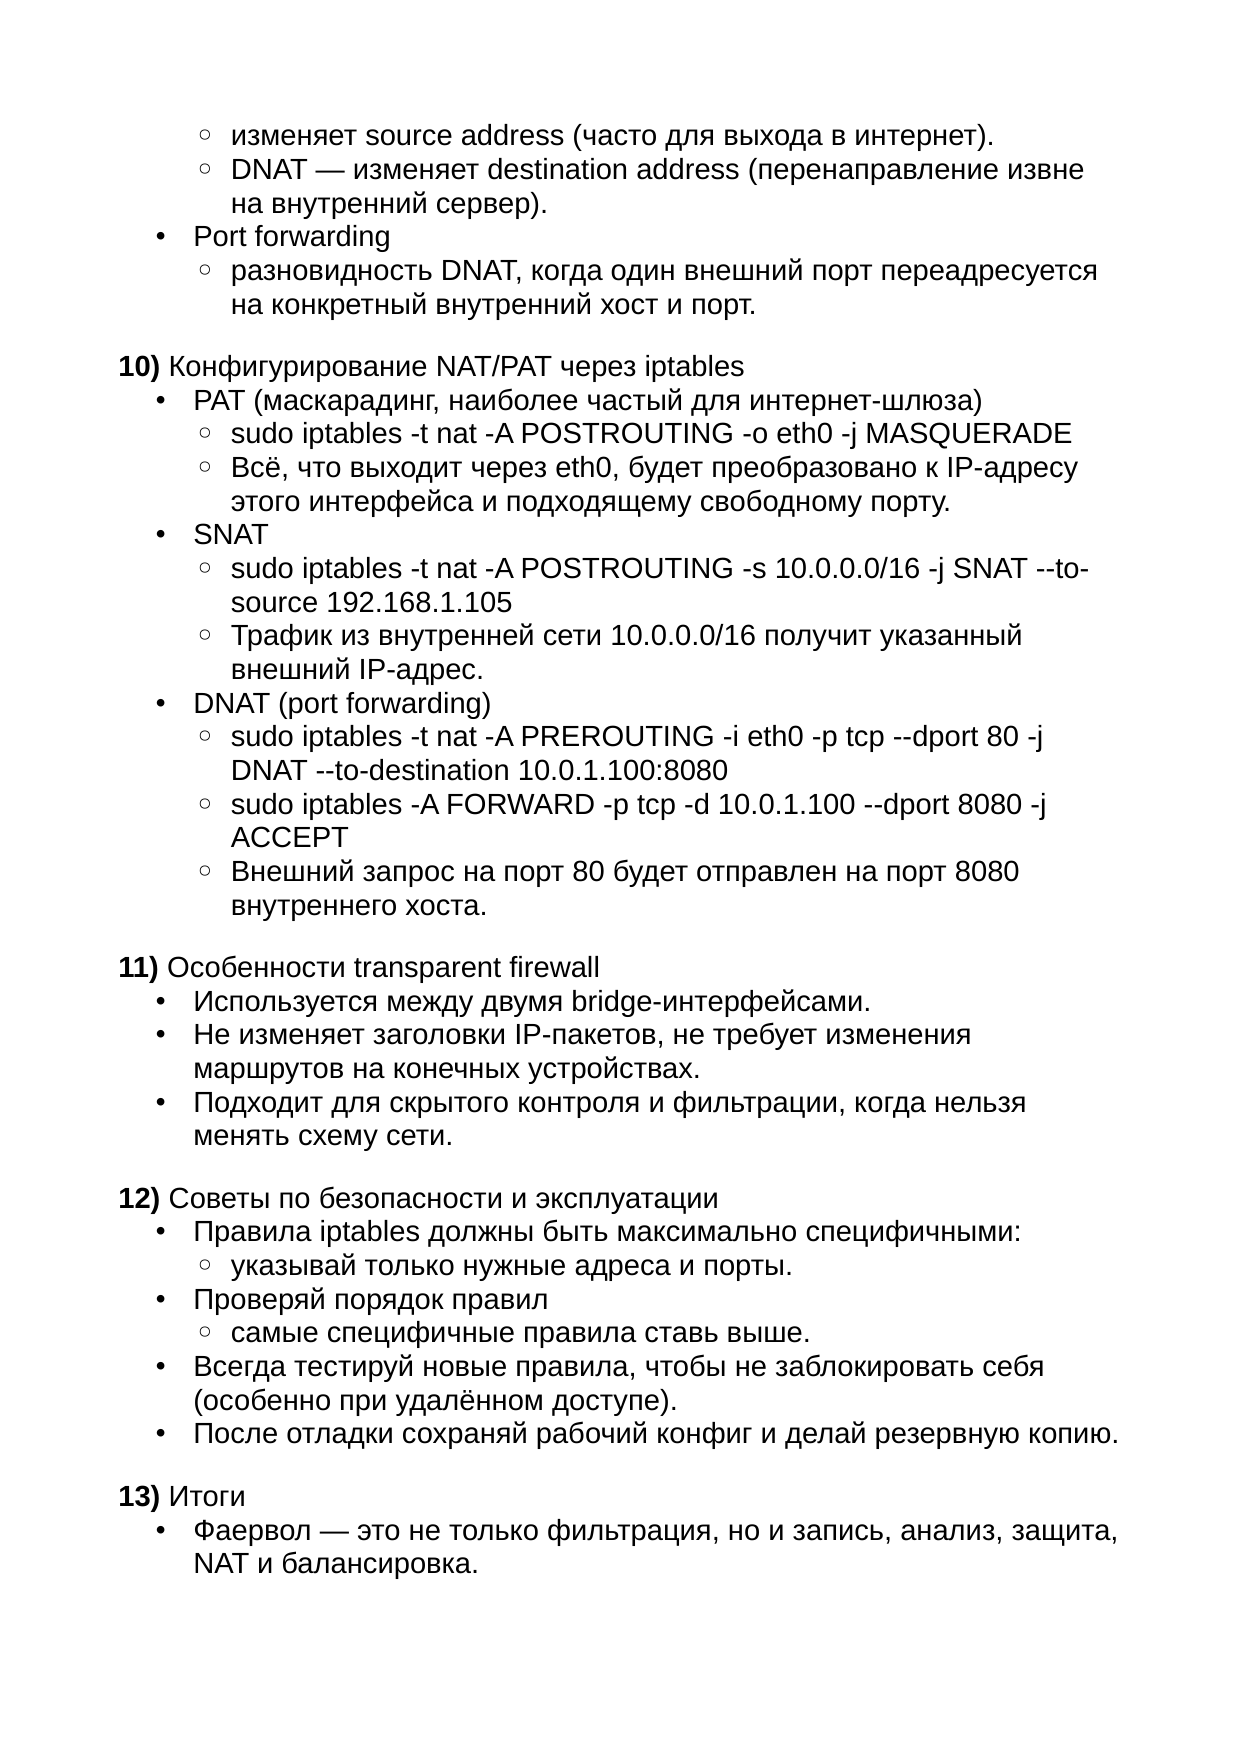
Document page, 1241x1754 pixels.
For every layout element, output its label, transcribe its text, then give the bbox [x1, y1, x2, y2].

list Всегда тестируй новые правила, чтобы не заблокировать себя (особенно при удалённом доступе). [156, 1349, 1122, 1416]
text 10) Конфигурирование NAT/PAT через iptables [118, 349, 1122, 382]
list Проверяй порядок правил [156, 1282, 1122, 1315]
list Правила iptables должны быть максимально специфичными: [156, 1214, 1122, 1248]
list разновидность DNAT, когда один внешний порт переадресуется на конкретный внутренний хост и порт. [193, 253, 1122, 320]
list Используется между двумя bridge-интерфейсами. [156, 983, 1122, 1017]
text 13) Итоги [118, 1479, 1122, 1512]
list DNAT — изменяет destination address (перенаправление извне на внутренний сервер). [193, 152, 1122, 219]
list SNAT [156, 517, 1122, 551]
list sudo iptables -A FORWARD -p tcp -d 10.0.1.100 --dport 8080 -j ACCEPT [193, 787, 1122, 854]
list изменяет source address (часто для выхода в интернет). [193, 118, 1122, 152]
list Внешний запрос на порт 80 будет отправлен на порт 8080 внутреннего хоста. [193, 854, 1122, 921]
list самые специфичные правила ставь выше. [193, 1315, 1122, 1349]
list PAT (маскарадинг, наиболее частый для интернет-шлюза) [156, 382, 1122, 416]
list Port forwarding [156, 219, 1122, 253]
list Трафик из внутренней сети 10.0.0.0/16 получит указанный внешний IP-адрес. [193, 618, 1122, 686]
list sudo iptables -t nat -A POSTROUTING -s 10.0.0.0/16 -j SNAT --to-source 192.168.1.105 [193, 551, 1122, 618]
list sudo iptables -t nat -A POSTROUTING -o eth0 -j MASQUERADE [193, 416, 1122, 450]
list указывай только нужные адреса и порты. [193, 1248, 1122, 1282]
list Подходит для скрытого контроля и фильтрации, когда нельзя менять схему сети. [156, 1084, 1122, 1152]
list Всё, что выходит через eth0, будет преобразовано к IP-адресу этого интерфейса и подходящему свободному порту. [193, 450, 1122, 517]
list DNAT (port forwarding) [156, 686, 1122, 719]
list Фаервол — это не только фильтрация, но и запись, анализ, защита, NAT и балансировка. [156, 1512, 1122, 1580]
list После отладки сохраняй рабочий конфиг и делай резервную копию. [156, 1416, 1122, 1450]
list Не изменяет заголовки IP-пакетов, не требует изменения маршрутов на конечных устройствах. [156, 1017, 1122, 1084]
list sudo iptables -t nat -A PREROUTING -i eth0 -p tcp --dport 80 -j DNAT --to-destination 10.0.1.100:8080 [193, 719, 1122, 787]
text 12) Советы по безопасности и эксплуатации [118, 1181, 1122, 1214]
text 11) Особенности transparent firewall [118, 950, 1122, 983]
